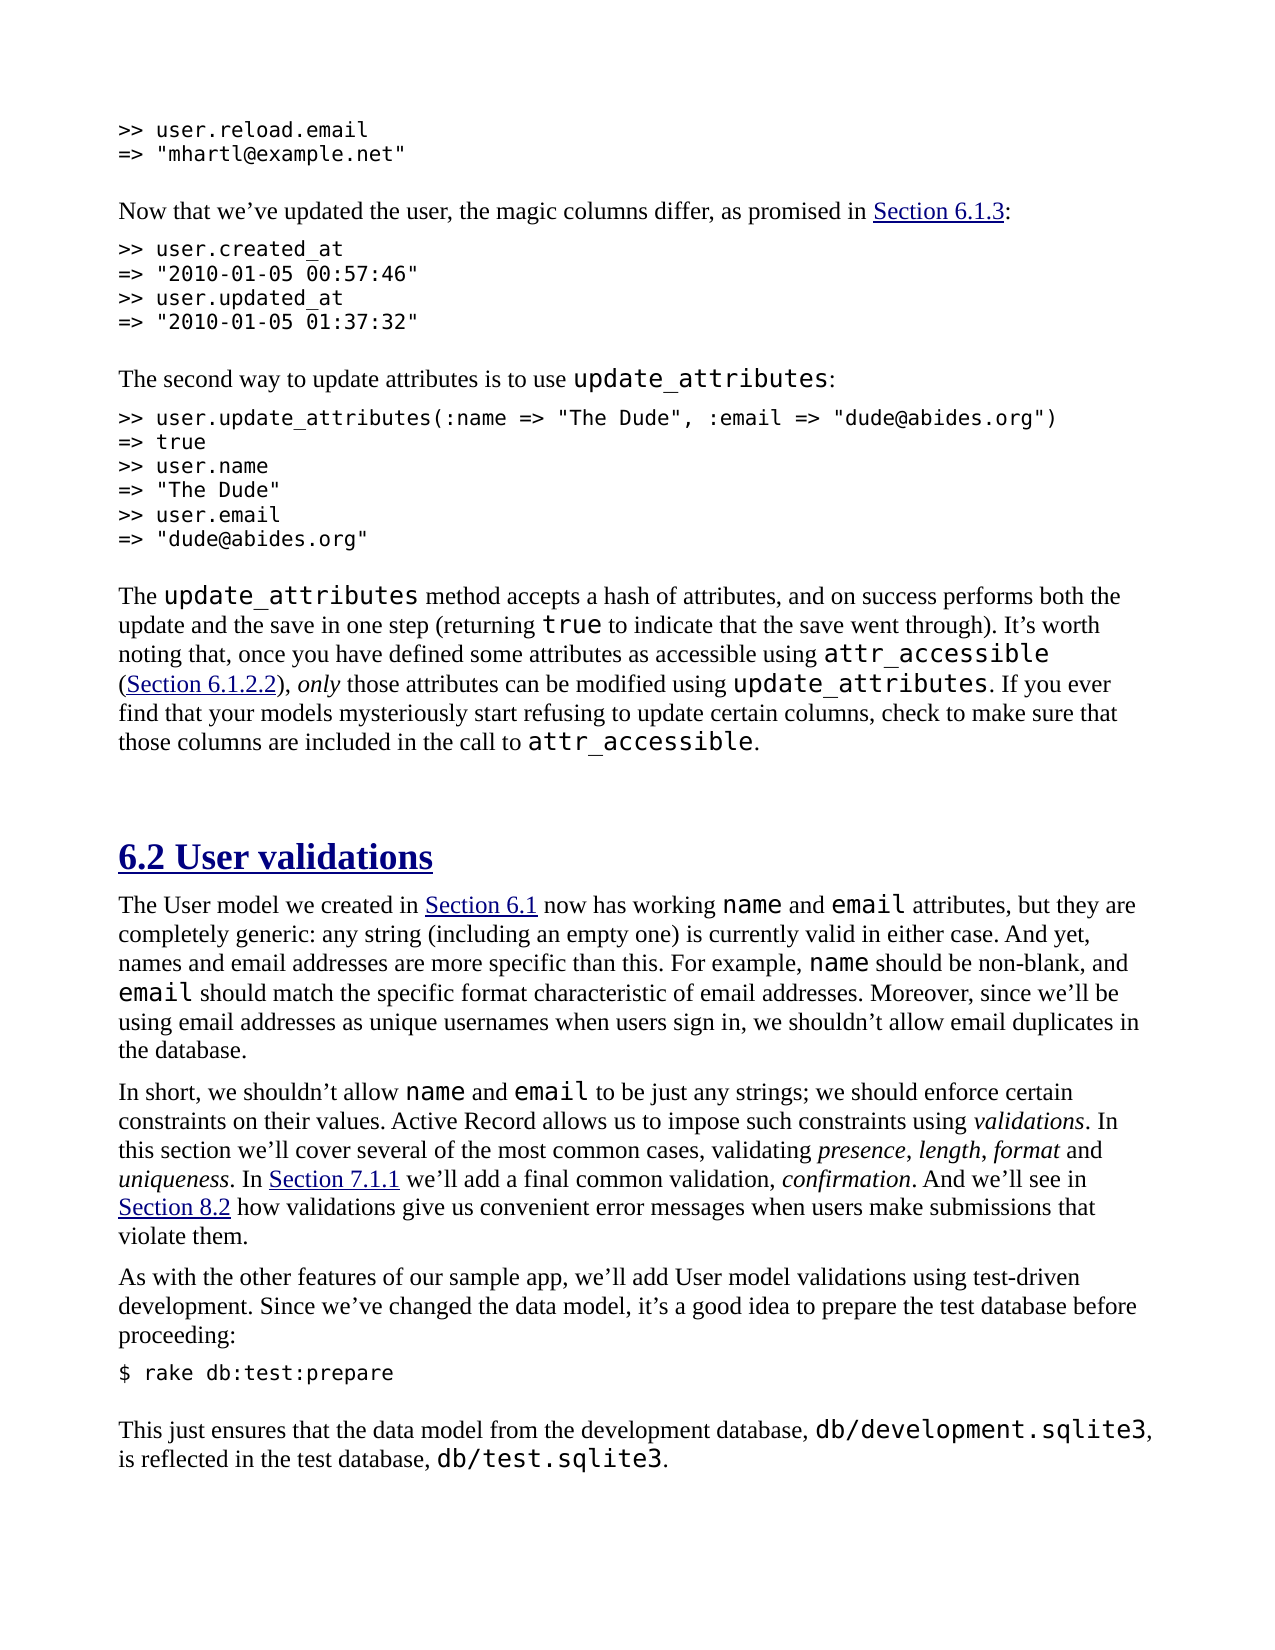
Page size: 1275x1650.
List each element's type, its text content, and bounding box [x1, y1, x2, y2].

text => "2010-01-05 01:37:32" [118, 310, 1157, 334]
text >> user.created_at [118, 237, 1157, 262]
text This just ensures that the data model from the development database, db/development.sqlite3, is reflected in the test database, db/test.sqlite3. [118, 1415, 1157, 1473]
text >> user.email [118, 503, 1157, 527]
text => "dude@abides.org" [118, 527, 1157, 551]
text In short, we shouldn’t allow name and email to be just any strings; we should enforce certain constraints on their values. Active Record allows us to impose such constraints using validations. In this section we’ll cover several of the most common cases, validating presence, length, format and uniqueness. In Section 7.1.1 we’ll add a final common validation, confirmation. And we’ll see in Section 8.2 how validations give us convenient error messages when users make submissions that violate them. [118, 1077, 1157, 1250]
text As with the other features of our sample app, we’ll add User model validations using test-driven development. Since we’ve changed the data model, it’s a good idea to prepare the test database before proceeding: [118, 1262, 1157, 1349]
text >> user.update_attributes(:name => "The Dude", :email => "dude@abides.org") [118, 406, 1157, 430]
text The update_attributes method accepts a hash of attributes, and on success performs both the update and the save in one step (returning true to indicate that the save went through). It’s worth noting that, once you have defined some attributes as accessible using attr_accessible (Section 6.1.2.2), only those attributes can be modified using update_attributes. If you ever find that your models mysteriously start refusing to update certain columns, check to make sure that those columns are included in the call to attr_accessible. [118, 581, 1157, 756]
text => "The Dude" [118, 478, 1157, 503]
subtitle 6.2 User validations [118, 835, 1157, 878]
text $ rake db:test:prepare [118, 1361, 1157, 1385]
text >> user.reload.email [118, 118, 1157, 142]
text >> user.updated_at [118, 286, 1157, 310]
text The User model we created in Section 6.1 now has working name and email attributes, but they are completely generic: any string (including an empty one) is currently valid in either case. And yet, names and email addresses are more specific than this. For example, name should be non-blank, and email should match the specific format characteristic of email addresses. Moreover, since we’ll be using email addresses as unique usernames when users sign in, we shouldn’t allow email duplicates in the database. [118, 890, 1157, 1064]
text >> user.name [118, 454, 1157, 478]
text => "2010-01-05 00:57:46" [118, 262, 1157, 286]
text Now that we’ve updated the user, the magic columns differ, as promised in Section 6.1.3: [118, 196, 1157, 225]
text => true [118, 430, 1157, 454]
text => "mhartl@example.net" [118, 142, 1157, 167]
text The second way to update attributes is to use update_attributes: [118, 364, 1157, 393]
